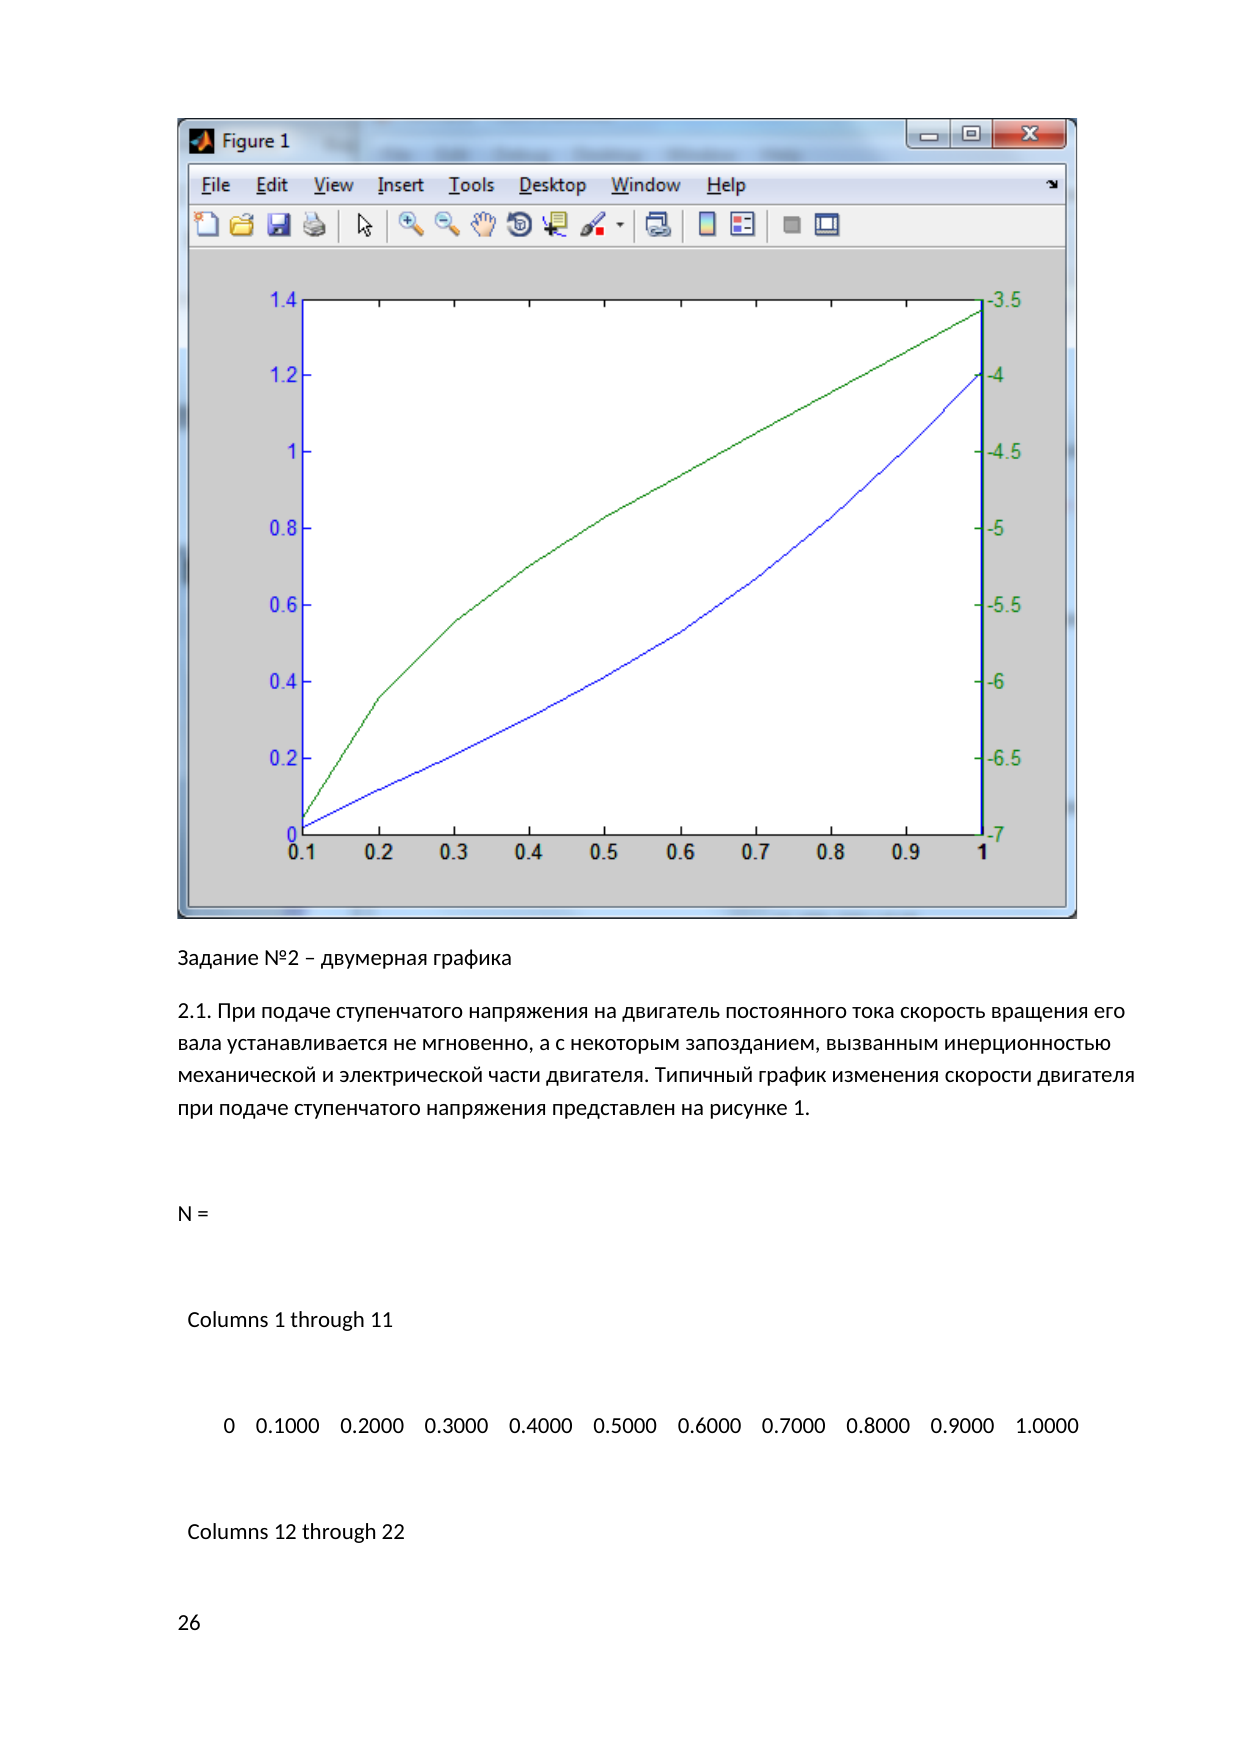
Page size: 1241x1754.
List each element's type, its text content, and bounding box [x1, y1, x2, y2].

text Columns 1 through 11 [177, 1305, 1152, 1333]
text 0 0.1000 0.2000 0.3000 0.4000 0.5000 0.6000 0.7000 0.8000 0.9000 1.0000 [177, 1411, 1152, 1439]
text 2.1. При подаче ступенчатого напряжения на двигатель постоянного тока скорость вращения его вала устанавливается не мгновенно, а с некоторым запозданием, вызванным инерционностью механической и электрической части двигателя. Типичный график изменения скорости двигателя при подаче ступенчатого напряжения представлен на рисунке 1. [177, 996, 1152, 1121]
picture [177, 118, 1078, 919]
text N = [177, 1199, 1152, 1227]
text Задание №2 – двумерная графика [177, 943, 1152, 971]
text Columns 12 through 22 [177, 1517, 1152, 1545]
